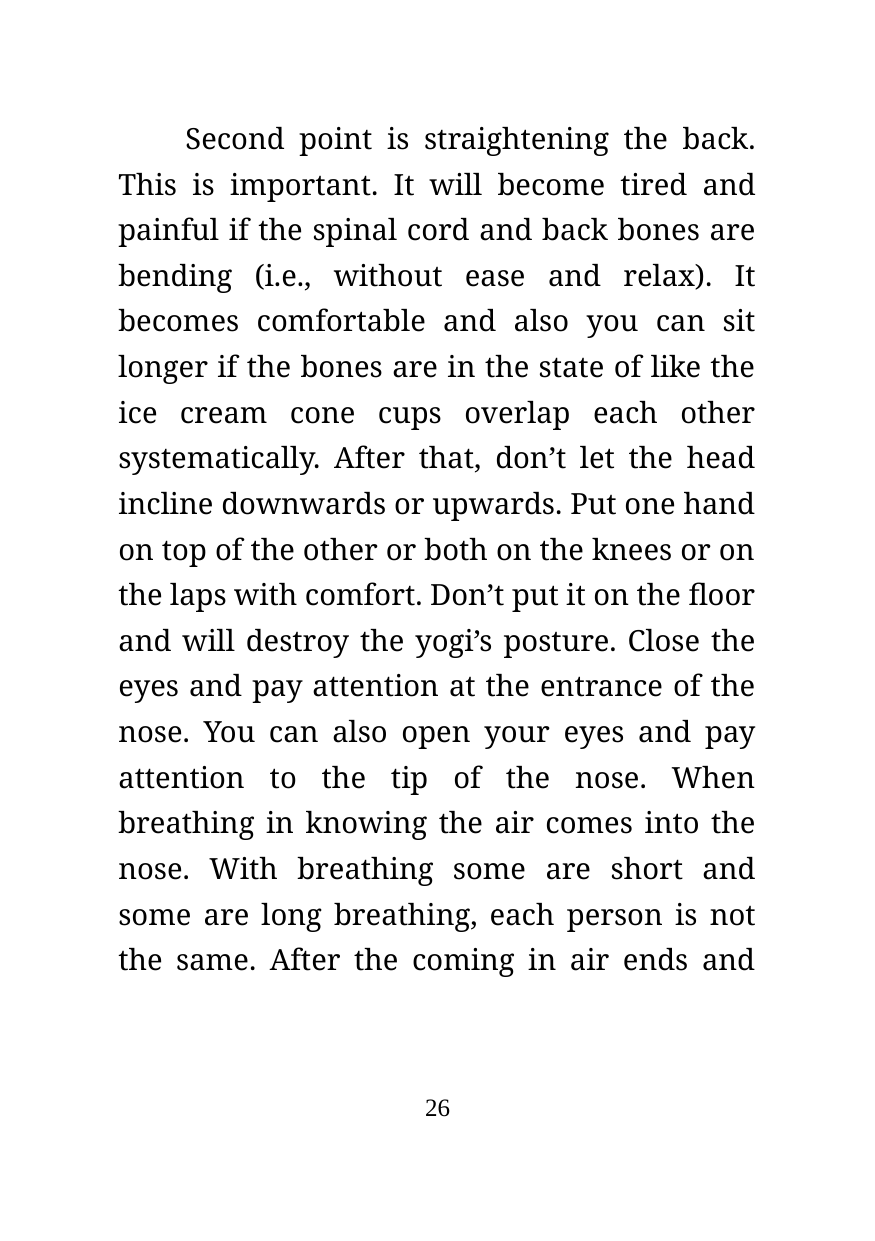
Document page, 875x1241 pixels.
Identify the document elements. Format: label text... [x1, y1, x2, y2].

text Second point is straightening the back. This is important. It will become tired and painful if the spinal cord and back bones are bending (i.e., without ease and relax). It becomes comfortable and also you can sit longer if the bones are in the state of like the ice cream cone cups overlap each other systematically. After that, don’t let the head incline downwards or upwards. Put one hand on top of the other or both on the knees or on the laps with comfort. Don’t put it on the floor and will destroy the yogi’s posture. Close the eyes and pay attention at the entrance of the nose. You can also open your eyes and pay attention to the tip of the nose. When breathing in knowing the air comes into the nose. With breathing some are short and some are long breathing, each person is not the same. After the coming in air ends and [118, 118, 756, 979]
